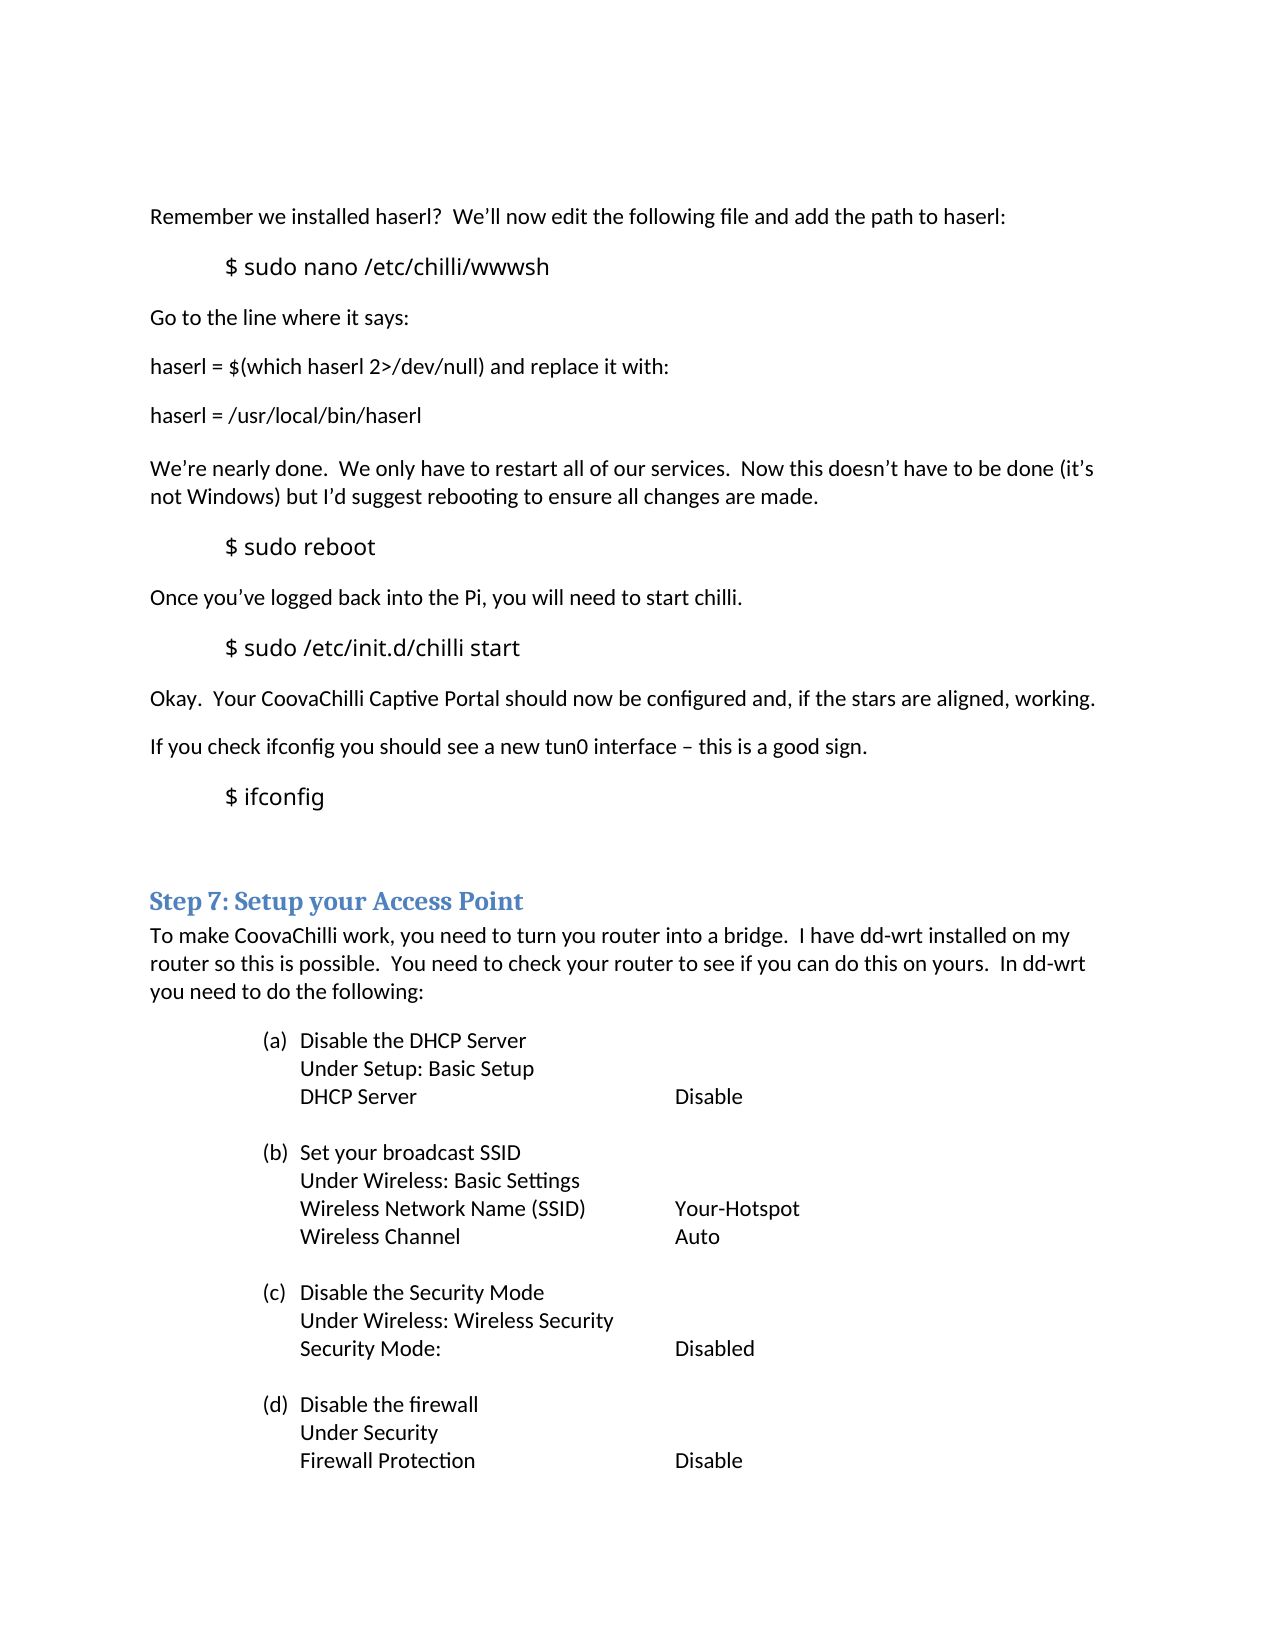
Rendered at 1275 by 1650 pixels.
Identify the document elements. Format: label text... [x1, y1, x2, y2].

subtitle Step 7: Setup your Access Point [150, 886, 1125, 917]
text Remember we installed haserl? We’ll now edit the following file and add the path to haserl: [150, 202, 1125, 230]
text $ ifconfig [150, 781, 1125, 813]
text $ sudo /etc/init.d/chilli start [150, 632, 1125, 663]
text haserl = /usr/local/bin/haserl [150, 401, 1125, 429]
text $ sudo reboot [150, 531, 1125, 562]
text We’re nearly done. We only have to restart all of our services. Now this doesn’t have to be done (it’s not Windows) but I’d suggest rebooting to ensure all changes are made. [150, 454, 1125, 510]
list Under Setup: Basic Setup [300, 1054, 1125, 1082]
text To make CoovaChilli work, you need to turn you router into a bridge. I have dd-wrt installed on my router so this is possible. You need to check your router to see if you can do this on yours. In dd-wrt you need to do the following: [150, 921, 1125, 1005]
text If you check ifconfig you should see a new tun0 interface – this is a good sign. [150, 732, 1125, 761]
list Under Wireless: Basic Settings [300, 1166, 1125, 1194]
list Security Mode: Disabled [300, 1334, 1125, 1362]
text $ sudo nano /etc/chilli/wwwsh [150, 251, 1125, 282]
text Okay. Your CoovaChilli Captive Portal should now be configured and, if the stars are aligned, working. [150, 684, 1125, 712]
text haserl = $(which haserl 2>/dev/null) and replace it with: [150, 352, 1125, 380]
list Disable the firewall [262, 1390, 1125, 1418]
list DHCP Server Disable [300, 1082, 1125, 1110]
list Under Wireless: Wireless Security [300, 1306, 1125, 1334]
list Set your broadcast SSID [262, 1138, 1125, 1166]
list Under Security [300, 1418, 1125, 1446]
text Go to the line where it says: [150, 303, 1125, 331]
list Firewall Protection Disable [300, 1446, 1125, 1474]
text Once you’ve logged back into the Pi, you will need to start chilli. [150, 583, 1125, 611]
list Wireless Channel Auto [300, 1222, 1125, 1250]
list Wireless Network Name (SSID) Your-Hotspot [300, 1194, 1125, 1222]
list Disable the DHCP Server [262, 1026, 1125, 1054]
list Disable the Security Mode [262, 1278, 1125, 1306]
